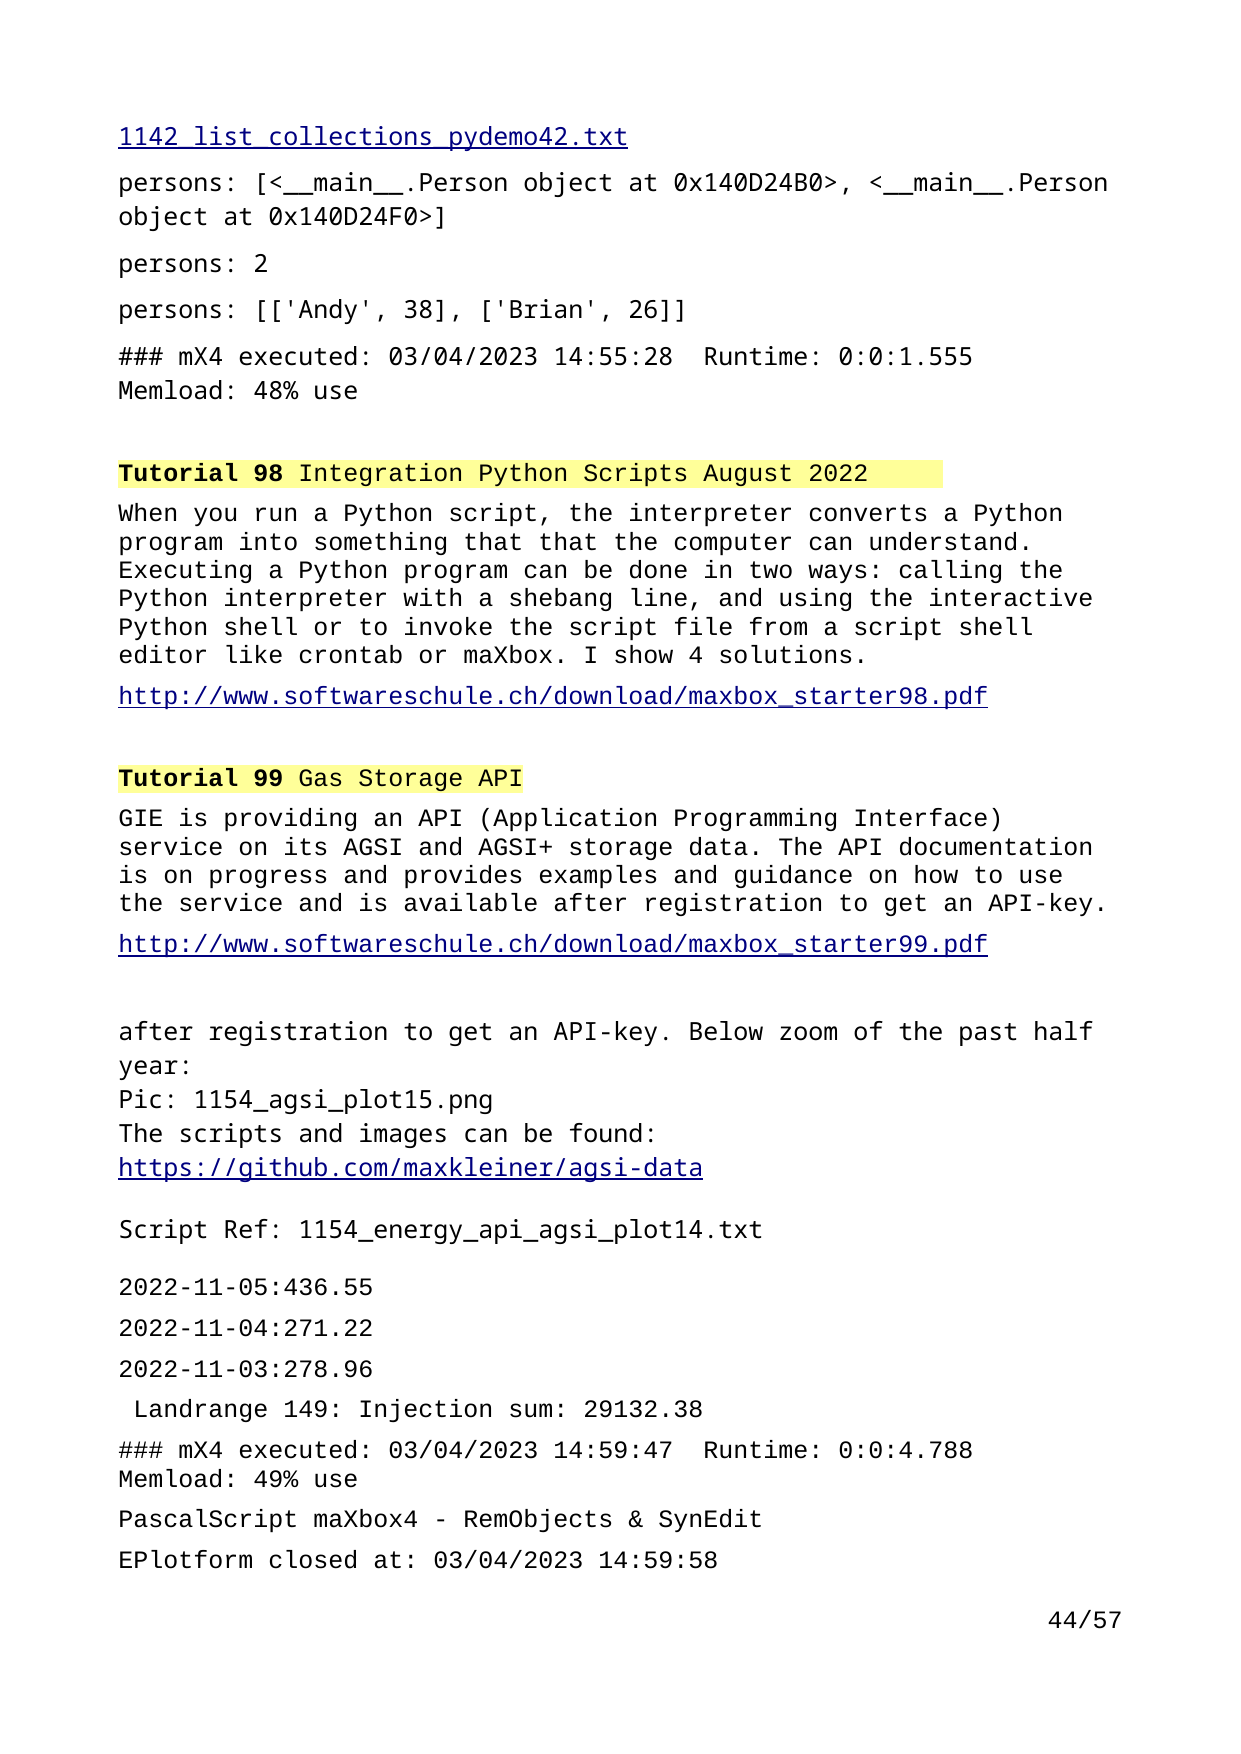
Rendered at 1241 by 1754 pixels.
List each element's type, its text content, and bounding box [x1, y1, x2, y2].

text http://www.softwareschule.ch/download/maxbox_starter99.pdf [118, 932, 1122, 960]
text Landrange 149: Injection sum: 29132.38 [118, 1397, 1122, 1425]
text ### mX4 executed: 03/04/2023 14:59:47 Runtime: 0:0:4.788 Memload: 49% use [118, 1438, 1122, 1494]
text EPlotform closed at: 03/04/2023 14:59:58 [118, 1548, 1122, 1576]
text PascalScript maXbox4 - RemObjects & SynEdit [118, 1507, 1122, 1535]
text When you run a Python script, the interpreter converts a Python program into something that that the computer can understand. Executing a Python program can be done in two ways: calling the Python interpreter with a shebang line, and using the interactive Python shell or to invoke the script file from a script shell editor like crontab or maXbox. I show 4 solutions. [118, 501, 1122, 671]
text persons: [<__main__.Person object at 0x140D24B0>, <__main__.Person object at 0x140D24F0>] [118, 165, 1122, 233]
text 2022-11-05:436.55 [118, 1274, 1122, 1303]
text 2022-11-04:271.22 [118, 1315, 1122, 1344]
text GIE is providing an API (Application Programming Interface) service on its AGSI and AGSI+ storage data. The API documentation is on progress and provides examples and guidance on how to use the service and is available after registration to get an API-key. [118, 806, 1122, 919]
text Script Ref: 1154_energy_api_agsi_plot14.txt [118, 1212, 1122, 1246]
text ### mX4 executed: 03/04/2023 14:55:28 Runtime: 0:0:1.555 Memload: 48% use [118, 338, 1122, 407]
text persons: [['Andy', 38], ['Brian', 26]] [118, 292, 1122, 326]
text Tutorial 99 Gas Storage API [118, 765, 1122, 793]
text persons: 2 [118, 245, 1122, 279]
text 1142_list_collections_pydemo42.txt [118, 118, 1122, 152]
text after registration to get an API-key. Below zoom of the past half year: Pic: 1154_agsi_plot15.png The scripts and images can be found: https://github.com/maxkleiner/agsi-data [118, 1013, 1122, 1184]
text http://www.softwareschule.ch/download/maxbox_starter98.pdf [118, 683, 1122, 712]
text 2022-11-03:278.96 [118, 1356, 1122, 1384]
text Tutorial 98 Integration Python Scripts August 2022 [118, 460, 1122, 488]
